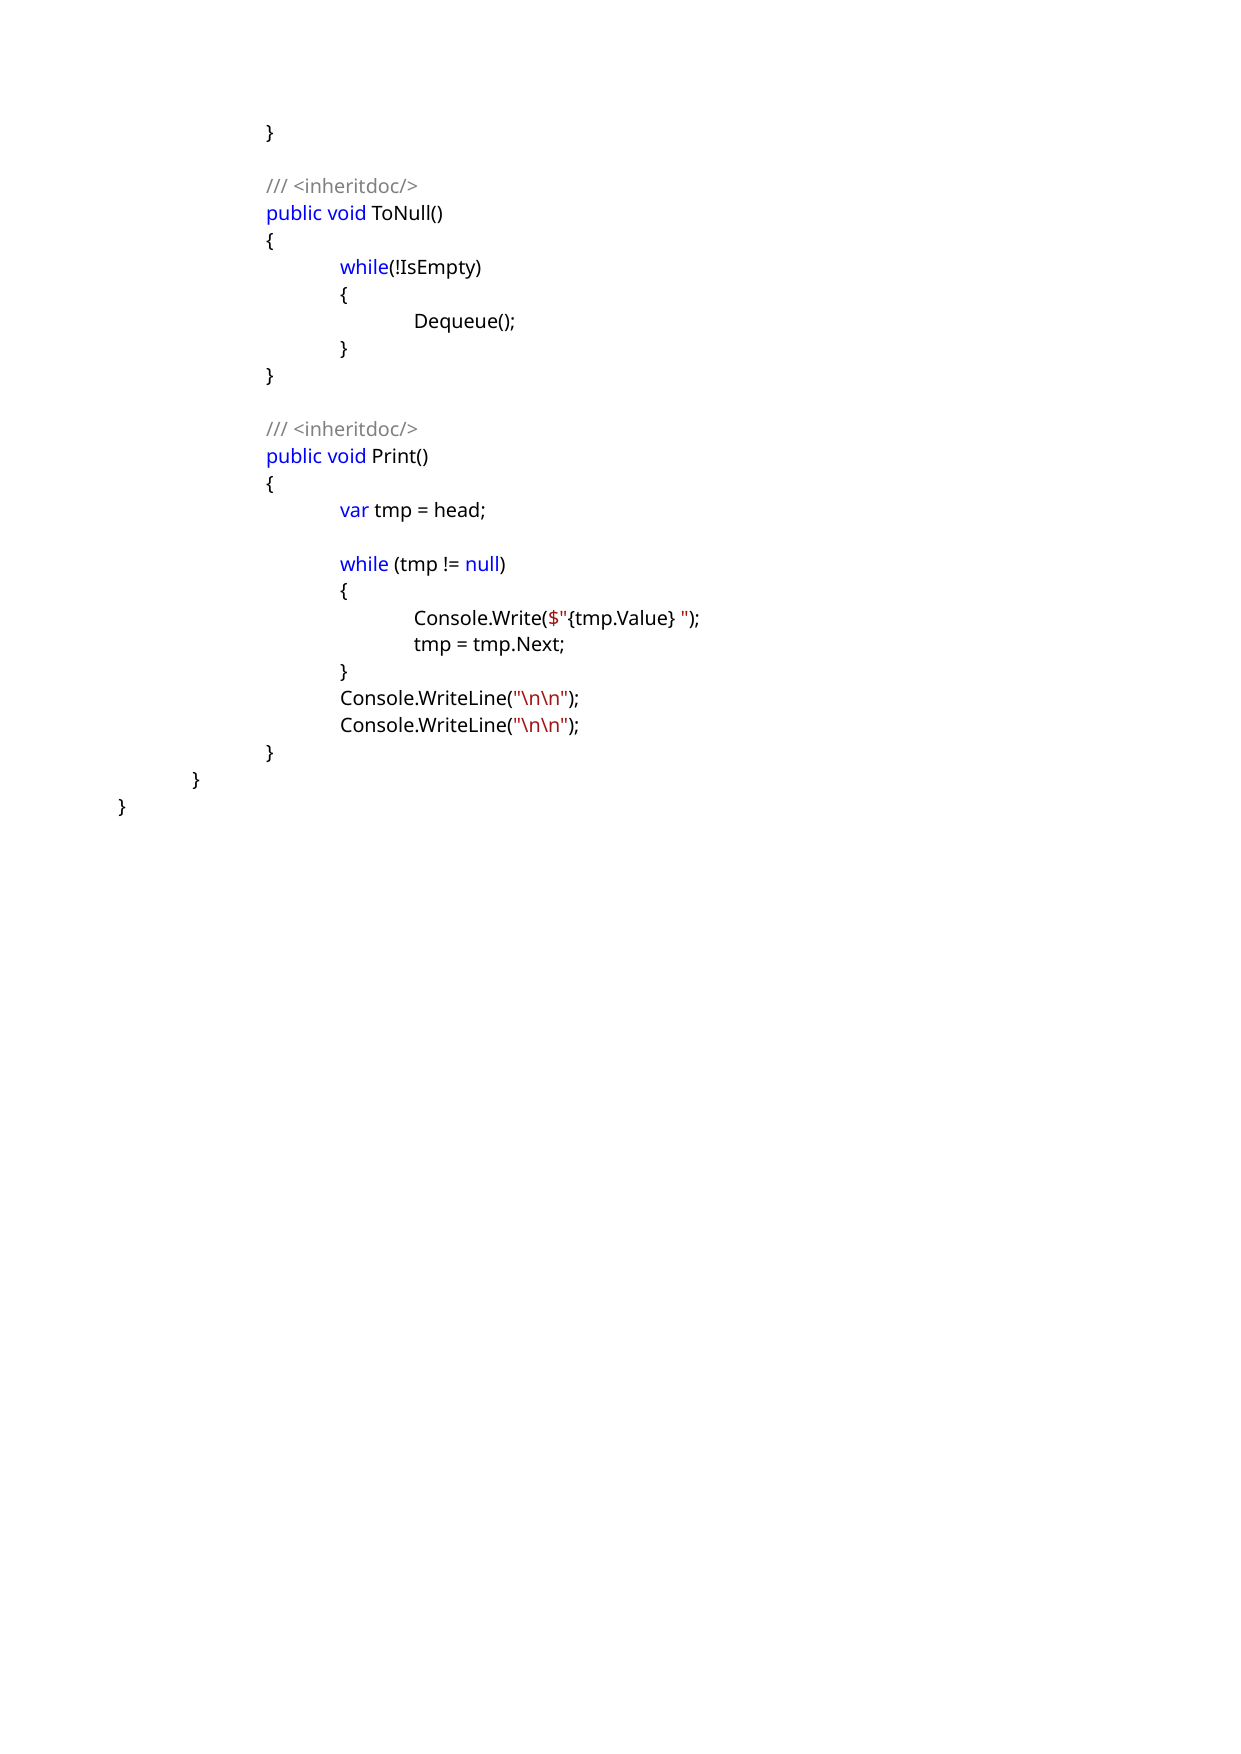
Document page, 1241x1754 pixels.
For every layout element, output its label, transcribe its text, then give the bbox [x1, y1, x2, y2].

text } [118, 334, 1122, 361]
text while (tmp != null) [118, 550, 1122, 577]
text { [118, 226, 1122, 253]
text Console.WriteLine("\n\n"); [118, 712, 1122, 739]
text } [118, 361, 1122, 388]
text } [118, 766, 1122, 793]
text } [118, 739, 1122, 766]
text public void ToNull() [118, 199, 1122, 226]
text } [118, 793, 1122, 819]
text } [118, 118, 1122, 145]
text var tmp = head; [118, 496, 1122, 523]
text while(!IsEmpty) [118, 253, 1122, 280]
text } [118, 658, 1122, 685]
text { [118, 469, 1122, 496]
text /// <inheritdoc/> [118, 415, 1122, 442]
text { [118, 577, 1122, 604]
text Dequeue(); [118, 307, 1122, 334]
text Console.Write($"{tmp.Value} "); [118, 604, 1122, 631]
text Console.WriteLine("\n\n"); [118, 685, 1122, 712]
text /// <inheritdoc/> [118, 172, 1122, 199]
text { [118, 280, 1122, 307]
text public void Print() [118, 442, 1122, 469]
text tmp = tmp.Next; [118, 631, 1122, 658]
